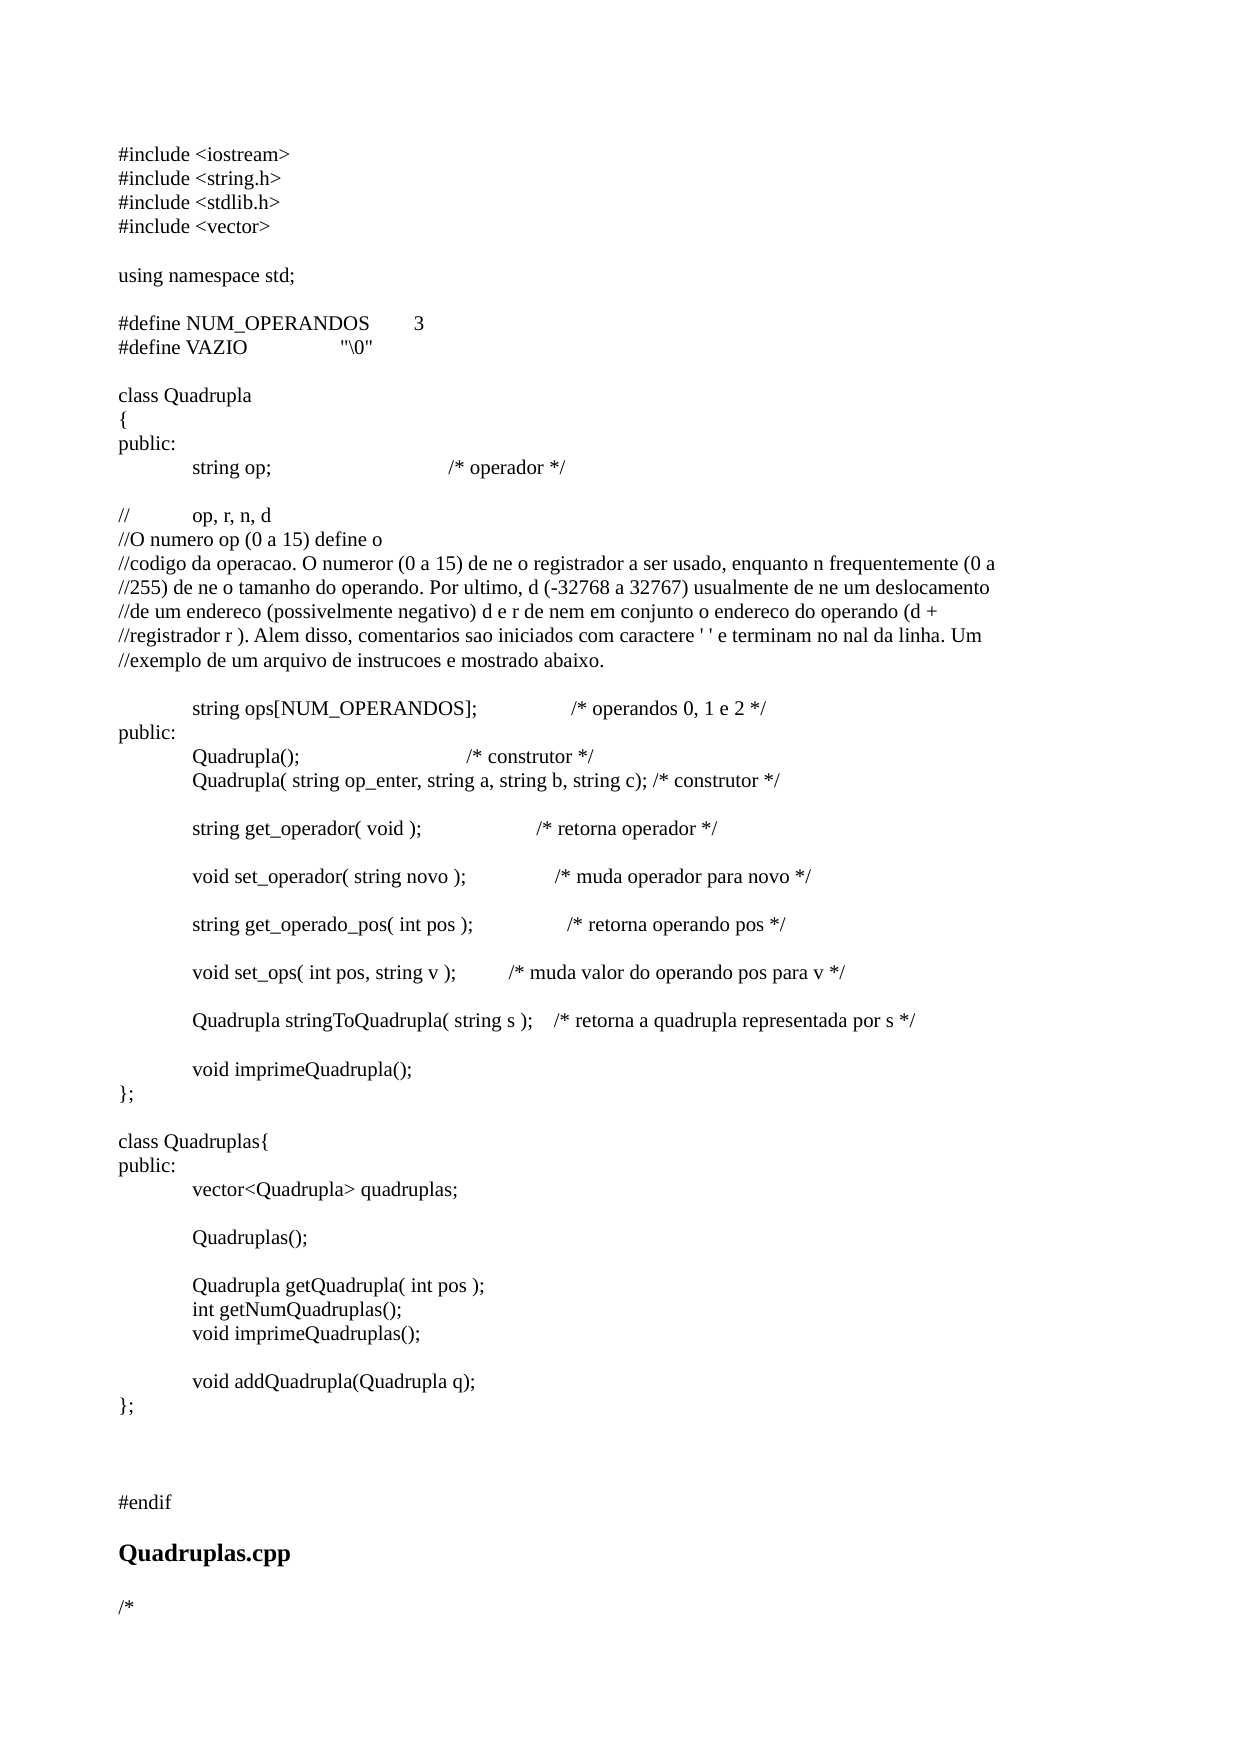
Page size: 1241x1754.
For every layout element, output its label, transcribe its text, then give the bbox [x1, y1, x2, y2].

text Quadrupla(); /* construtor */ [118, 744, 1122, 768]
text }; [118, 1393, 1122, 1417]
text void imprimeQuadruplas(); [118, 1321, 1122, 1345]
text string op; /* operador */ [118, 455, 1122, 479]
text void imprimeQuadrupla(); [118, 1057, 1122, 1081]
text public: [118, 720, 1122, 744]
text //255) de ne o tamanho do operando. Por ultimo, d (-32768 a 32767) usualmente de ne um deslocamento [118, 575, 1122, 599]
text // op, r, n, d [118, 503, 1122, 527]
text Quadrupla( string op_enter, string a, string b, string c); /* construtor */ [118, 768, 1122, 792]
text string ops[NUM_OPERANDOS]; /* operandos 0, 1 e 2 */ [118, 696, 1122, 720]
text Quadrupla getQuadrupla( int pos ); [118, 1273, 1122, 1297]
text Quadruplas(); [118, 1225, 1122, 1249]
text #include <vector> [118, 214, 1122, 238]
text //codigo da operacao. O numeror (0 a 15) de ne o registrador a ser usado, enquanto n frequentemente (0 a [118, 551, 1122, 575]
text int getNumQuadruplas(); [118, 1297, 1122, 1321]
text class Quadrupla [118, 383, 1122, 407]
text string get_operado_pos( int pos ); /* retorna operando pos */ [118, 912, 1122, 936]
text #define VAZIO "\0" [118, 335, 1122, 359]
text Quadrupla stringToQuadrupla( string s ); /* retorna a quadrupla representada por s */ [118, 1008, 1122, 1032]
text //registrador r ). Alem disso, comentarios sao iniciados com caractere ' ' e terminam no nal da linha. Um [118, 623, 1122, 647]
text //exemplo de um arquivo de instrucoes e mostrado abaixo. [118, 647, 1122, 672]
text #include <stdlib.h> [118, 190, 1122, 214]
text #include <iostream> [118, 142, 1122, 166]
text public: [118, 1153, 1122, 1177]
text class Quadruplas{ [118, 1129, 1122, 1153]
text public: [118, 431, 1122, 455]
text #endif [118, 1490, 1122, 1514]
text //de um endereco (possivelmente negativo) d e r de nem em conjunto o endereco do operando (d + [118, 599, 1122, 623]
text }; [118, 1081, 1122, 1105]
text #define NUM_OPERANDOS 3 [118, 311, 1122, 335]
text Quadruplas.cpp [118, 1538, 1122, 1567]
text { [118, 407, 1122, 431]
text void set_ops( int pos, string v ); /* muda valor do operando pos para v */ [118, 960, 1122, 984]
text using namespace std; [118, 262, 1122, 287]
text string get_operador( void ); /* retorna operador */ [118, 816, 1122, 840]
text //O numero op (0 a 15) define o [118, 527, 1122, 551]
text /* [118, 1595, 1122, 1619]
text void addQuadrupla(Quadrupla q); [118, 1369, 1122, 1393]
text void set_operador( string novo ); /* muda operador para novo */ [118, 864, 1122, 888]
text vector<Quadrupla> quadruplas; [118, 1177, 1122, 1201]
text #include <string.h> [118, 166, 1122, 190]
